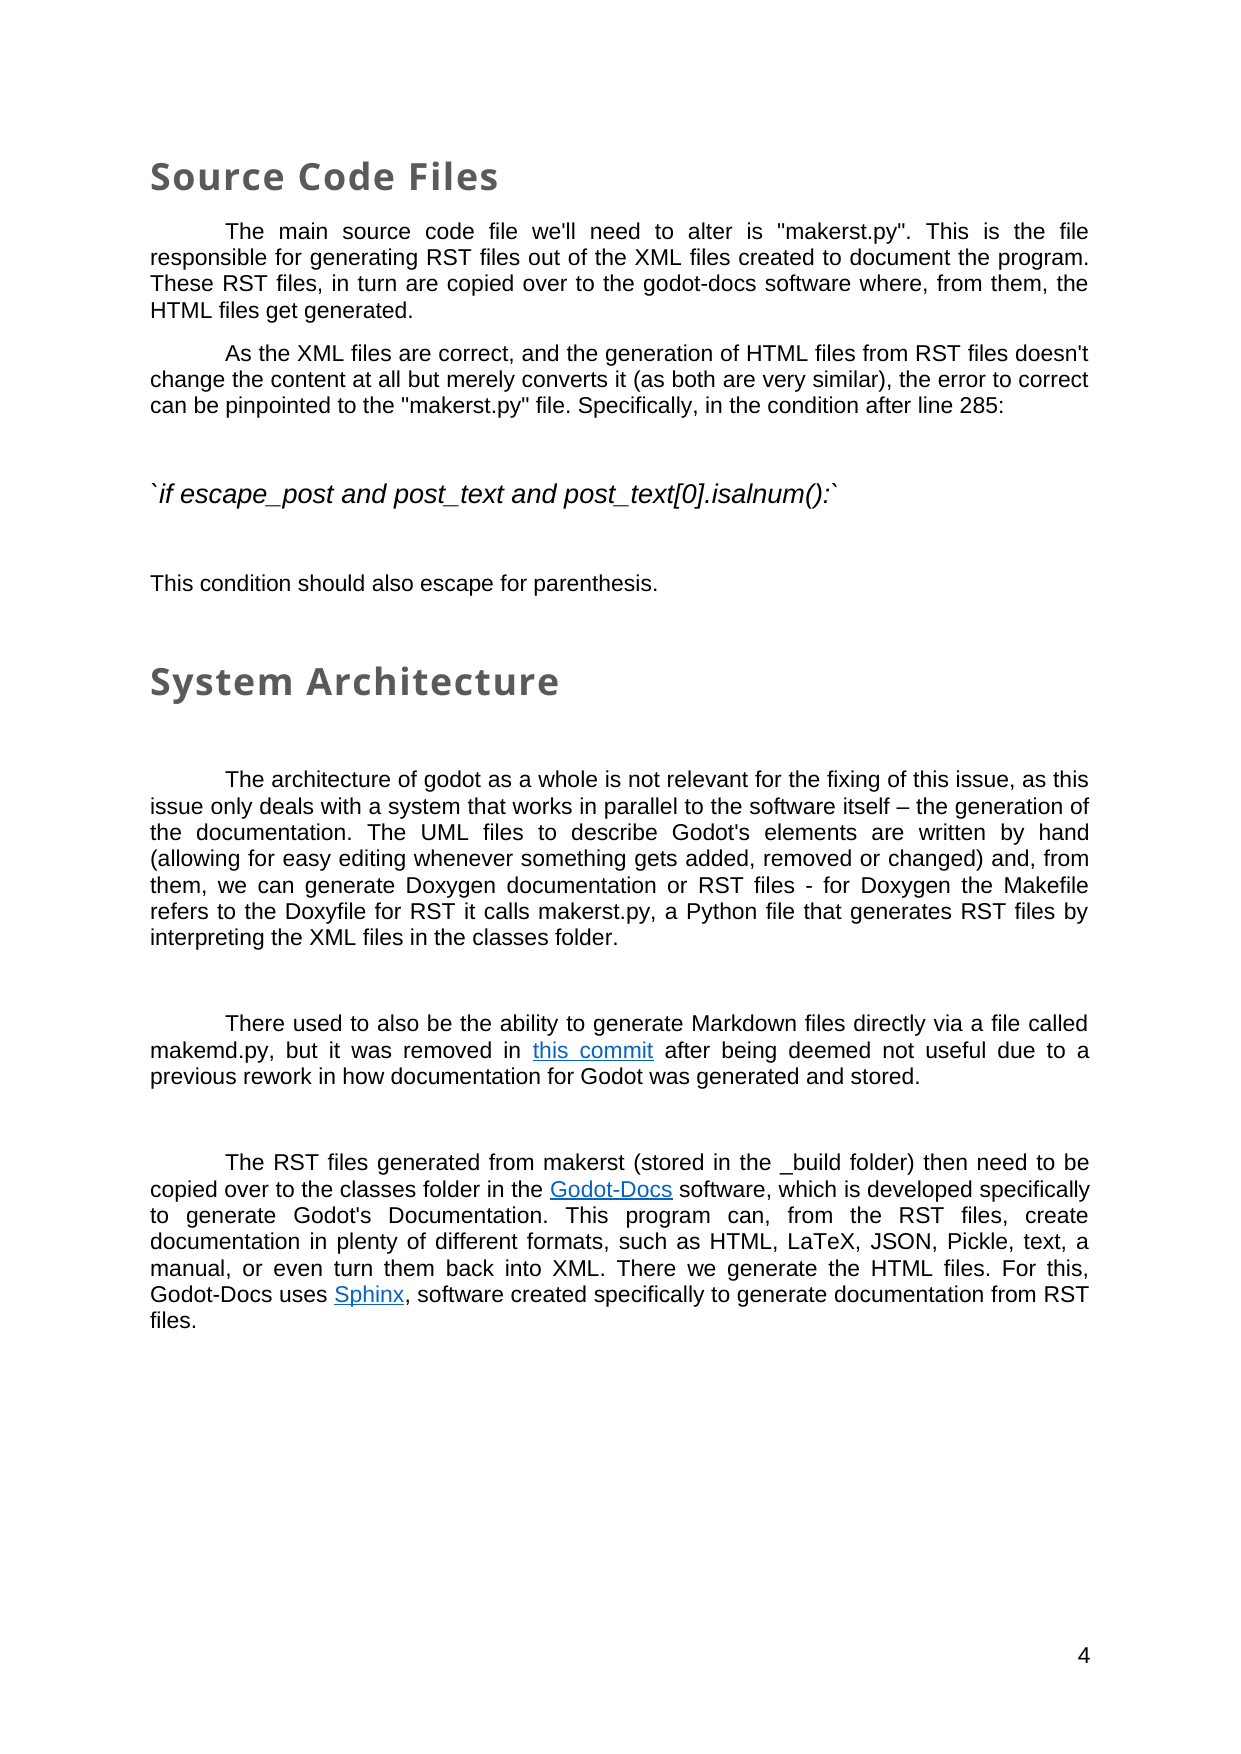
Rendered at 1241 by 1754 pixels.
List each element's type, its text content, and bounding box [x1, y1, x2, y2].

text The architecture of godot as a whole is not relevant for the fixing of this issue, as this issue only deals with a system that works in parallel to the software itself – the generation of the documentation. The UML files to describe Godot's elements are written by hand (allowing for easy editing whenever something gets added, removed or changed) and, from them, we can generate Doxygen documentation or RST files - for Doxygen the Makefile refers to the Doxyfile for RST it calls makerst.py, a Python file that generates RST files by interpreting the XML files in the classes folder. [150, 766, 1090, 951]
text This condition should also escape for parenthesis. [150, 569, 1090, 596]
text The main source code file we'll need to alter is "makerst.py". This is the file responsible for generating RST files out of the XML files created to document the program. These RST files, in turn are copied over to the godot-docs software where, from them, the HTML files get generated. [150, 218, 1090, 323]
text `if escape_post and post_text and post_text[0].isalnum():` [150, 478, 1090, 510]
text As the XML files are correct, and the generation of HTML files from RST files doesn't change the content at all but merely converts it (as both are very similar), the error to correct can be pinpointed to the "makerst.py" file. Specifically, in the condition after line 285: [150, 340, 1090, 419]
text The RST files generated from makerst (stored in the _build folder) then need to be copied over to the classes folder in the Godot-Docs software, which is developed specifically to generate Godot's Documentation. This program can, from the RST files, create documentation in plenty of different formats, such as HTML, LaTeX, JSON, Pickle, text, a manual, or even turn them back into XML. There we generate the HTML files. For this, Godot-Docs uses Sphinx, software created specifically to generate documentation from RST files. [150, 1149, 1090, 1334]
subtitle System Architecture [150, 656, 1090, 707]
subtitle Source Code Files [150, 150, 1090, 201]
text There used to also be the ability to generate Markdown files directly via a file called makemd.py, but it was removed in this commit after being deemed not useful due to a previous rework in how documentation for Godot was generated and stored. [150, 1010, 1090, 1089]
